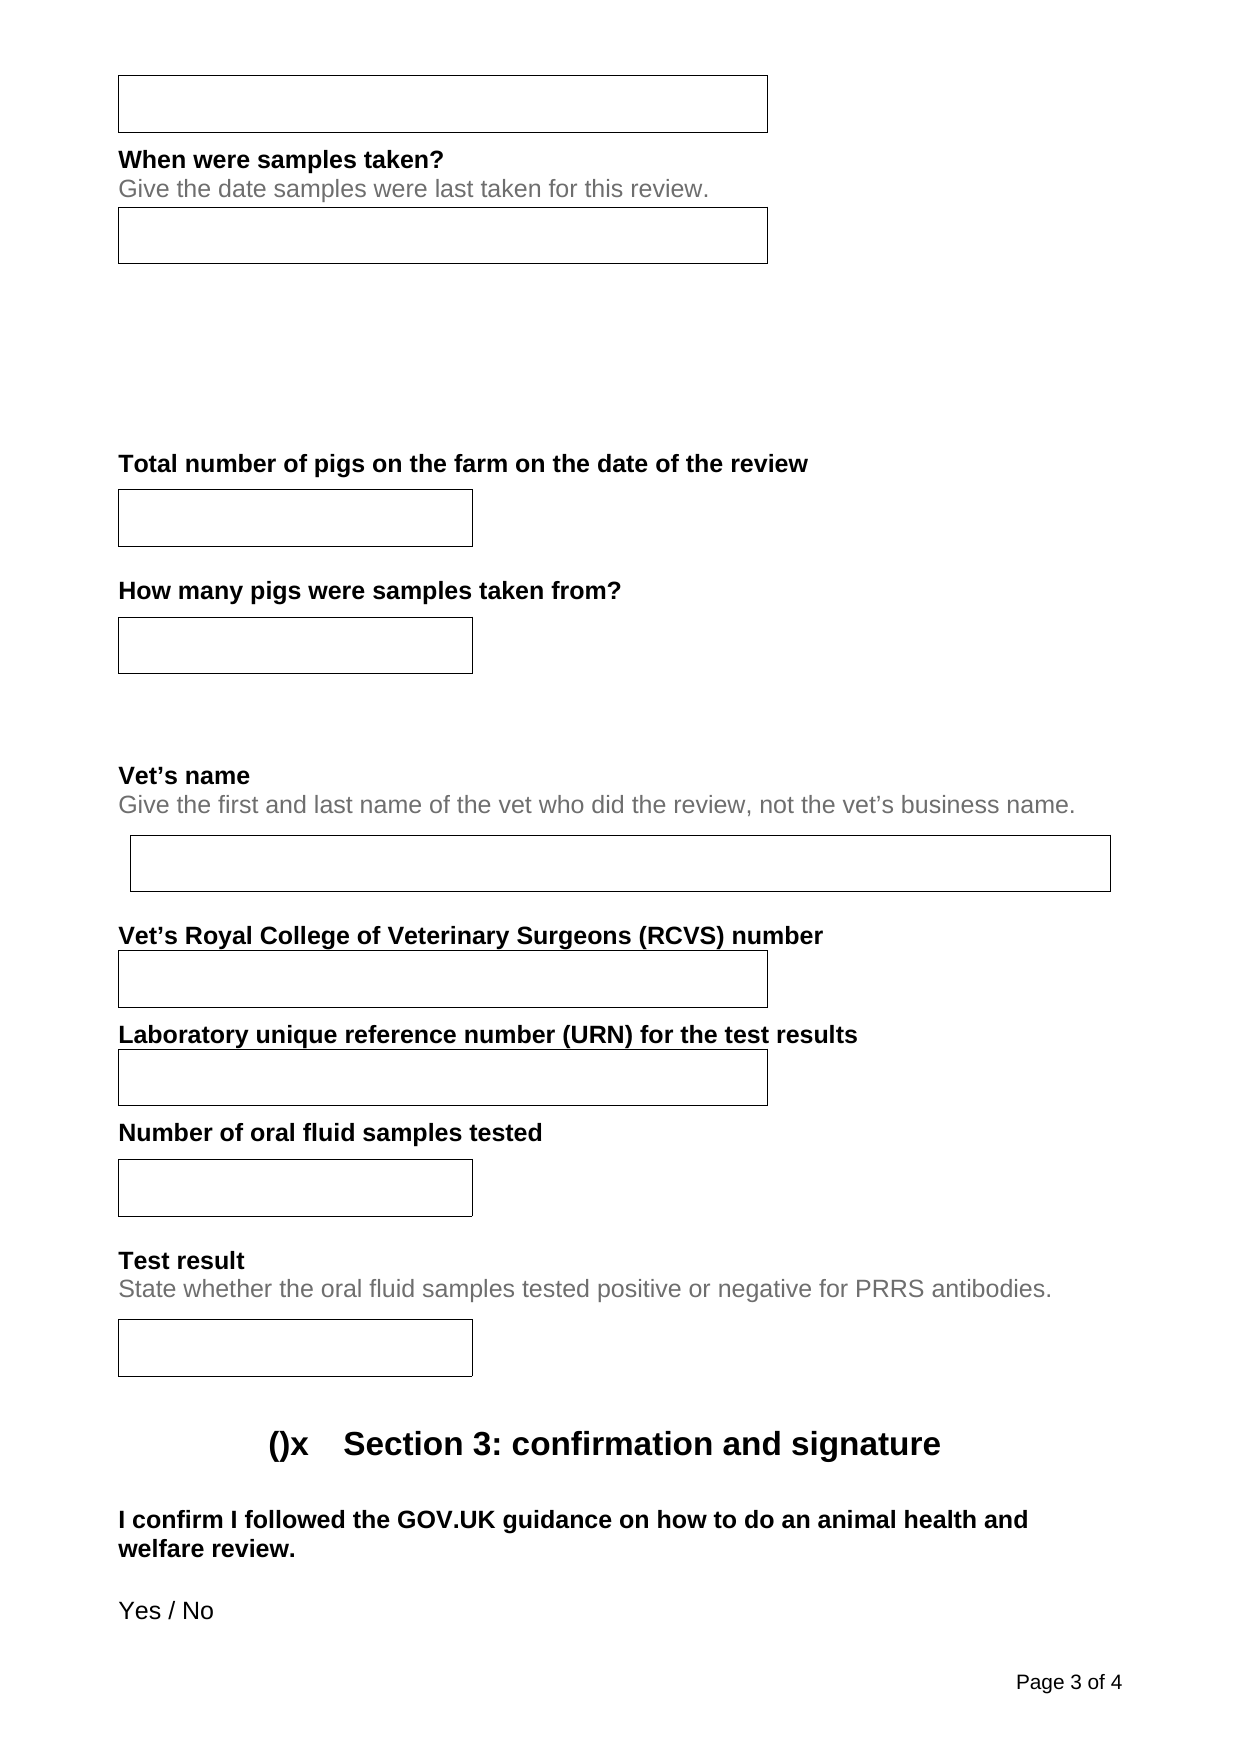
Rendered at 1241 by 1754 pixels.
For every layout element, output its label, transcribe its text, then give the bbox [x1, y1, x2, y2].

text Vet’s name [118, 761, 1122, 790]
text Laboratory unique reference number (URN) for the test results [118, 1020, 1122, 1048]
subtitle Section 3: confirmation and signature [268, 1418, 1122, 1464]
text Vet’s Royal College of Veterinary Surgeons (RCVS) number [118, 921, 1122, 950]
text When were samples taken? [118, 145, 1122, 173]
text Test result [118, 1246, 1122, 1274]
text Number of oral fluid samples tested [118, 1118, 1122, 1147]
text Give the date samples were last taken for this review. [118, 173, 1122, 202]
text Yes / No [118, 1596, 1122, 1625]
text I confirm I followed the GOV.UK guidance on how to do an animal health and welfare review. [118, 1506, 1122, 1563]
text How many pigs were samples taken from? [118, 576, 1122, 605]
text Total number of pigs on the farm on the date of the review [118, 449, 1122, 478]
text Give the first and last name of the vet who did the review, not the vet’s business name. [118, 790, 1122, 818]
text State whether the oral fluid samples tested positive or negative for PRRS antibodies. [118, 1274, 1122, 1303]
